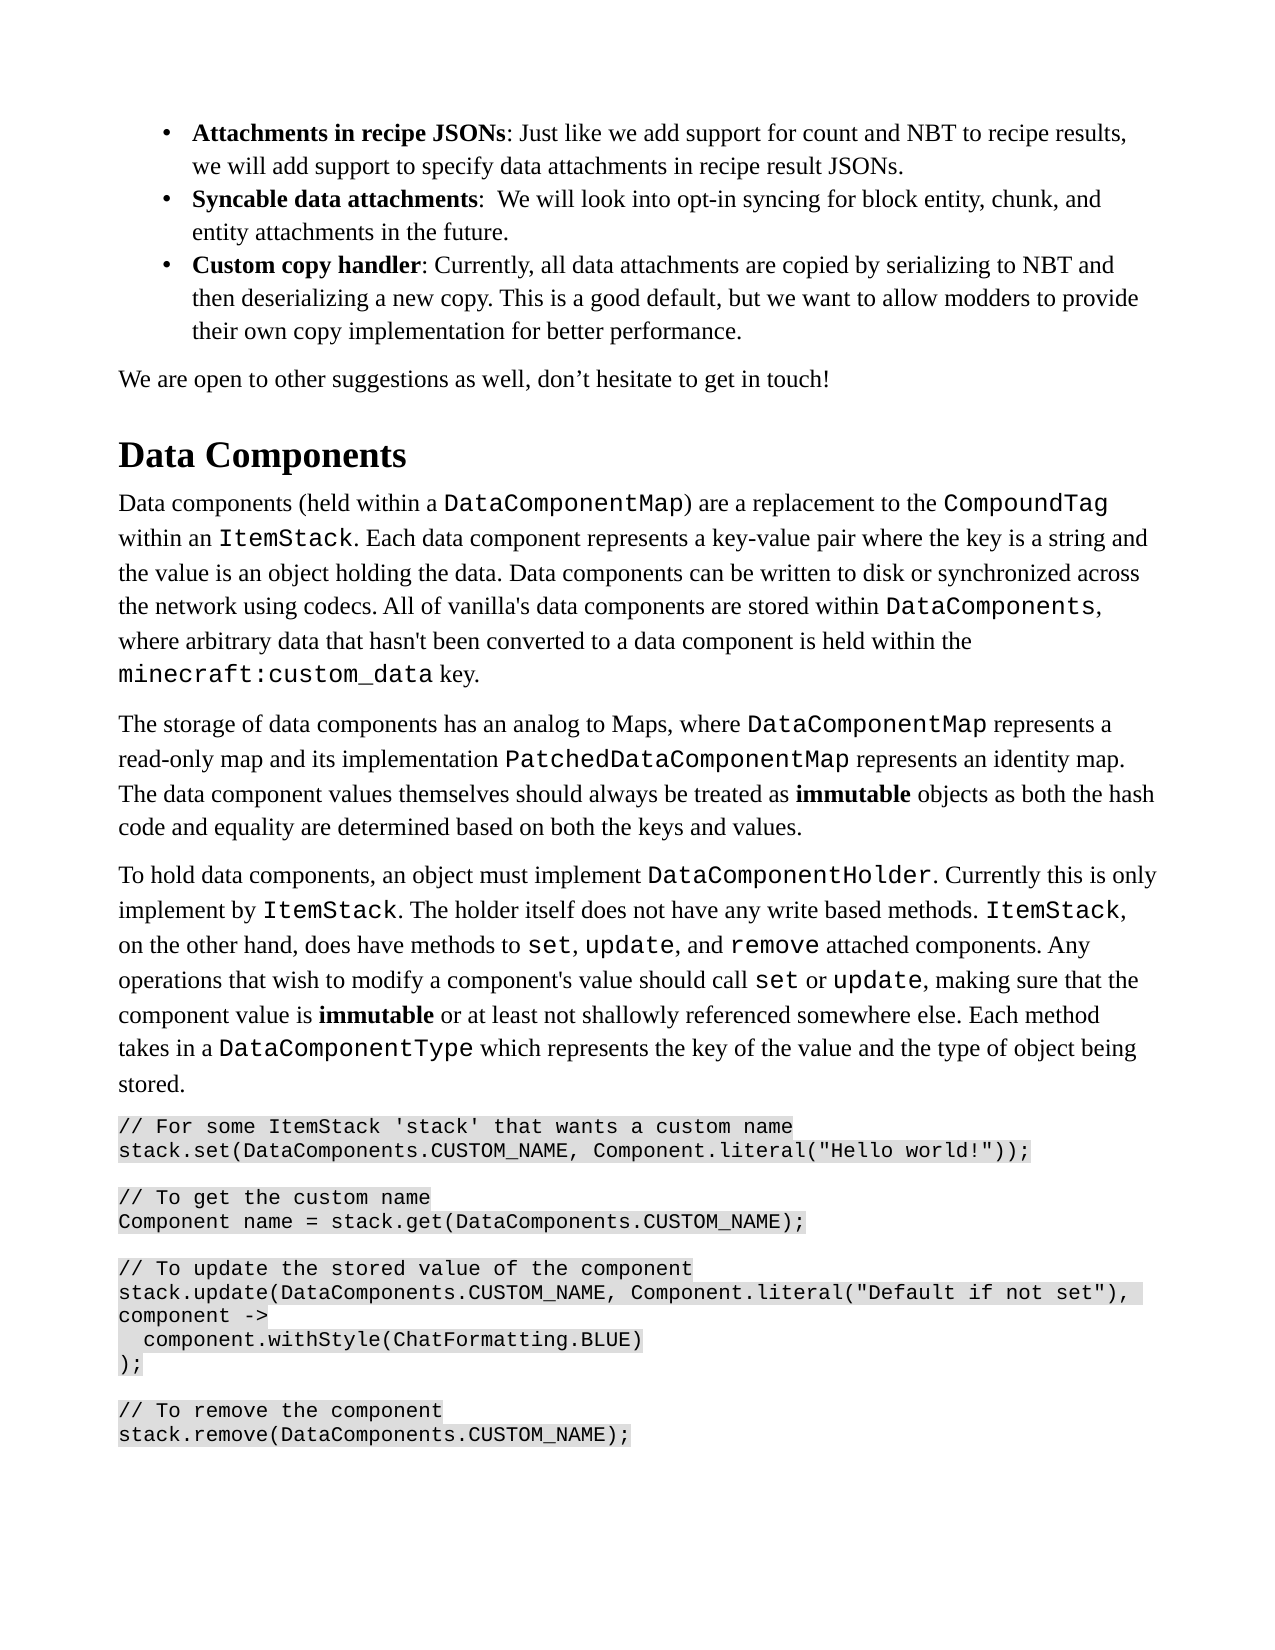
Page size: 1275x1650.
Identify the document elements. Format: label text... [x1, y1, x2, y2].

text // To remove the component [118, 1400, 1157, 1424]
text stack.set(DataComponents.CUSTOM_NAME, Component.literal("Hello world!")); [118, 1140, 1157, 1163]
text We are open to other suggestions as well, don’t hesitate to get in touch! [118, 364, 1157, 393]
list Syncable data attachments: We will look into opt-in syncing for block entity, chunk, and entity attachments in the future. [162, 184, 1157, 246]
text ); [118, 1353, 1157, 1376]
text Component name = stack.get(DataComponents.CUSTOM_NAME); [118, 1211, 1157, 1234]
text The storage of data components has an analog to Maps, where DataComponentMap represents a read-only map and its implementation PatchedDataComponentMap represents an identity map. The data component values themselves should always be treated as immutable objects as both the hash code and equality are determined based on both the keys and values. [118, 709, 1157, 841]
text // To get the custom name [118, 1187, 1157, 1211]
text stack.remove(DataComponents.CUSTOM_NAME); [118, 1424, 1157, 1447]
text // To update the stored value of the component [118, 1258, 1157, 1282]
text To hold data components, an object must implement DataComponentHolder. Currently this is only implement by ItemStack. The holder itself does not have any write based methods. ItemStack, on the other hand, does have methods to set, update, and remove attached components. Any operations that wish to modify a component's value should call set or update, making sure that the component value is immutable or at least not shallowly referenced somewhere else. Each method takes in a DataComponentType which represents the key of the value and the type of object being stored. [118, 860, 1157, 1097]
text Data components (held within a DataComponentMap) are a replacement to the CompoundTag within an ItemStack. Each data component represents a key-value pair where the key is a string and the value is an object holding the data. Data components can be written to disk or synchronized across the network using codecs. All of vanilla's data components are stored within DataComponents, where arbitrary data that hasn't been converted to a data component is held within the minecraft:custom_data key. [118, 488, 1157, 690]
list Attachments in recipe JSONs: Just like we add support for count and NBT to recipe results, we will add support to specify data attachments in recipe result JSONs. [162, 118, 1157, 180]
list Custom copy handler: Currently, all data attachments are copied by serializing to NBT and then deserializing a new copy. This is a good default, but we want to allow modders to provide their own copy implementation for better performance. [162, 250, 1157, 345]
text stack.update(DataComponents.CUSTOM_NAME, Component.literal("Default if not set"), component -> [118, 1282, 1157, 1329]
text // For some ItemStack 'stack' that wants a custom name [118, 1116, 1157, 1140]
text component.withStyle(ChatFormatting.BLUE) [118, 1329, 1157, 1353]
subtitle Data Components [118, 432, 1157, 475]
